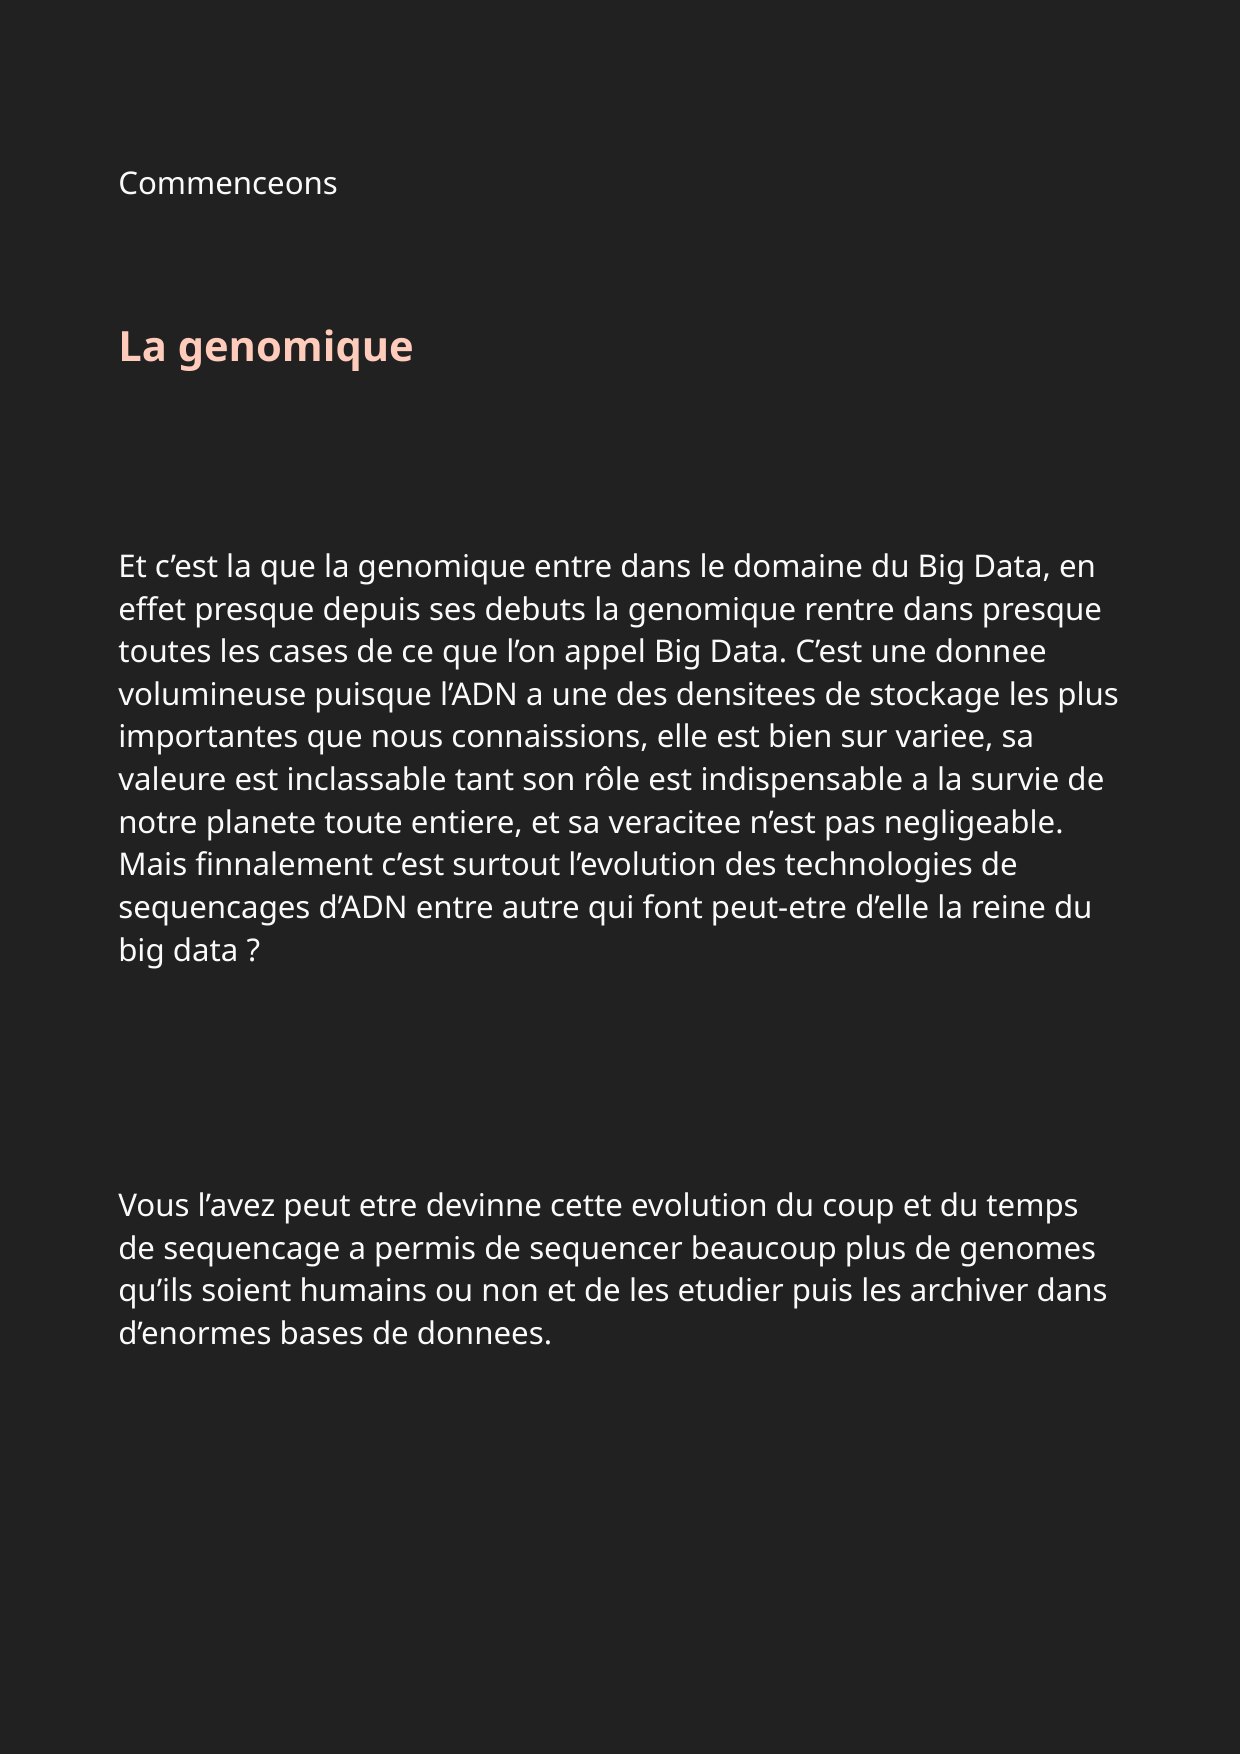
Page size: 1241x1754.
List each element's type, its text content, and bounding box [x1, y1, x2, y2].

text La genomique [118, 317, 1122, 374]
text Vous l’avez peut etre devinne cette evolution du coup et du temps de sequencage a permis de sequencer beaucoup plus de genomes qu’ils soient humains ou non et de les etudier puis les archiver dans d’enormes bases de donnees. [118, 1183, 1122, 1353]
text Et c’est la que la genomique entre dans le domaine du Big Data, en effet presque depuis ses debuts la genomique rentre dans presque toutes les cases de ce que l’on appel Big Data. C’est une donnee volumineuse puisque l’ADN a une des densitees de stockage les plus importantes que nous connaissions, elle est bien sur variee, sa valeure est inclassable tant son rôle est indispensable a la survie de notre planete toute entiere, et sa veracitee n’est pas negligeable. Mais finnalement c’est surtout l’evolution des technologies de sequencages d’ADN entre autre qui font peut-etre d’elle la reine du big data ? [118, 544, 1122, 970]
text Commenceons [118, 161, 1122, 203]
